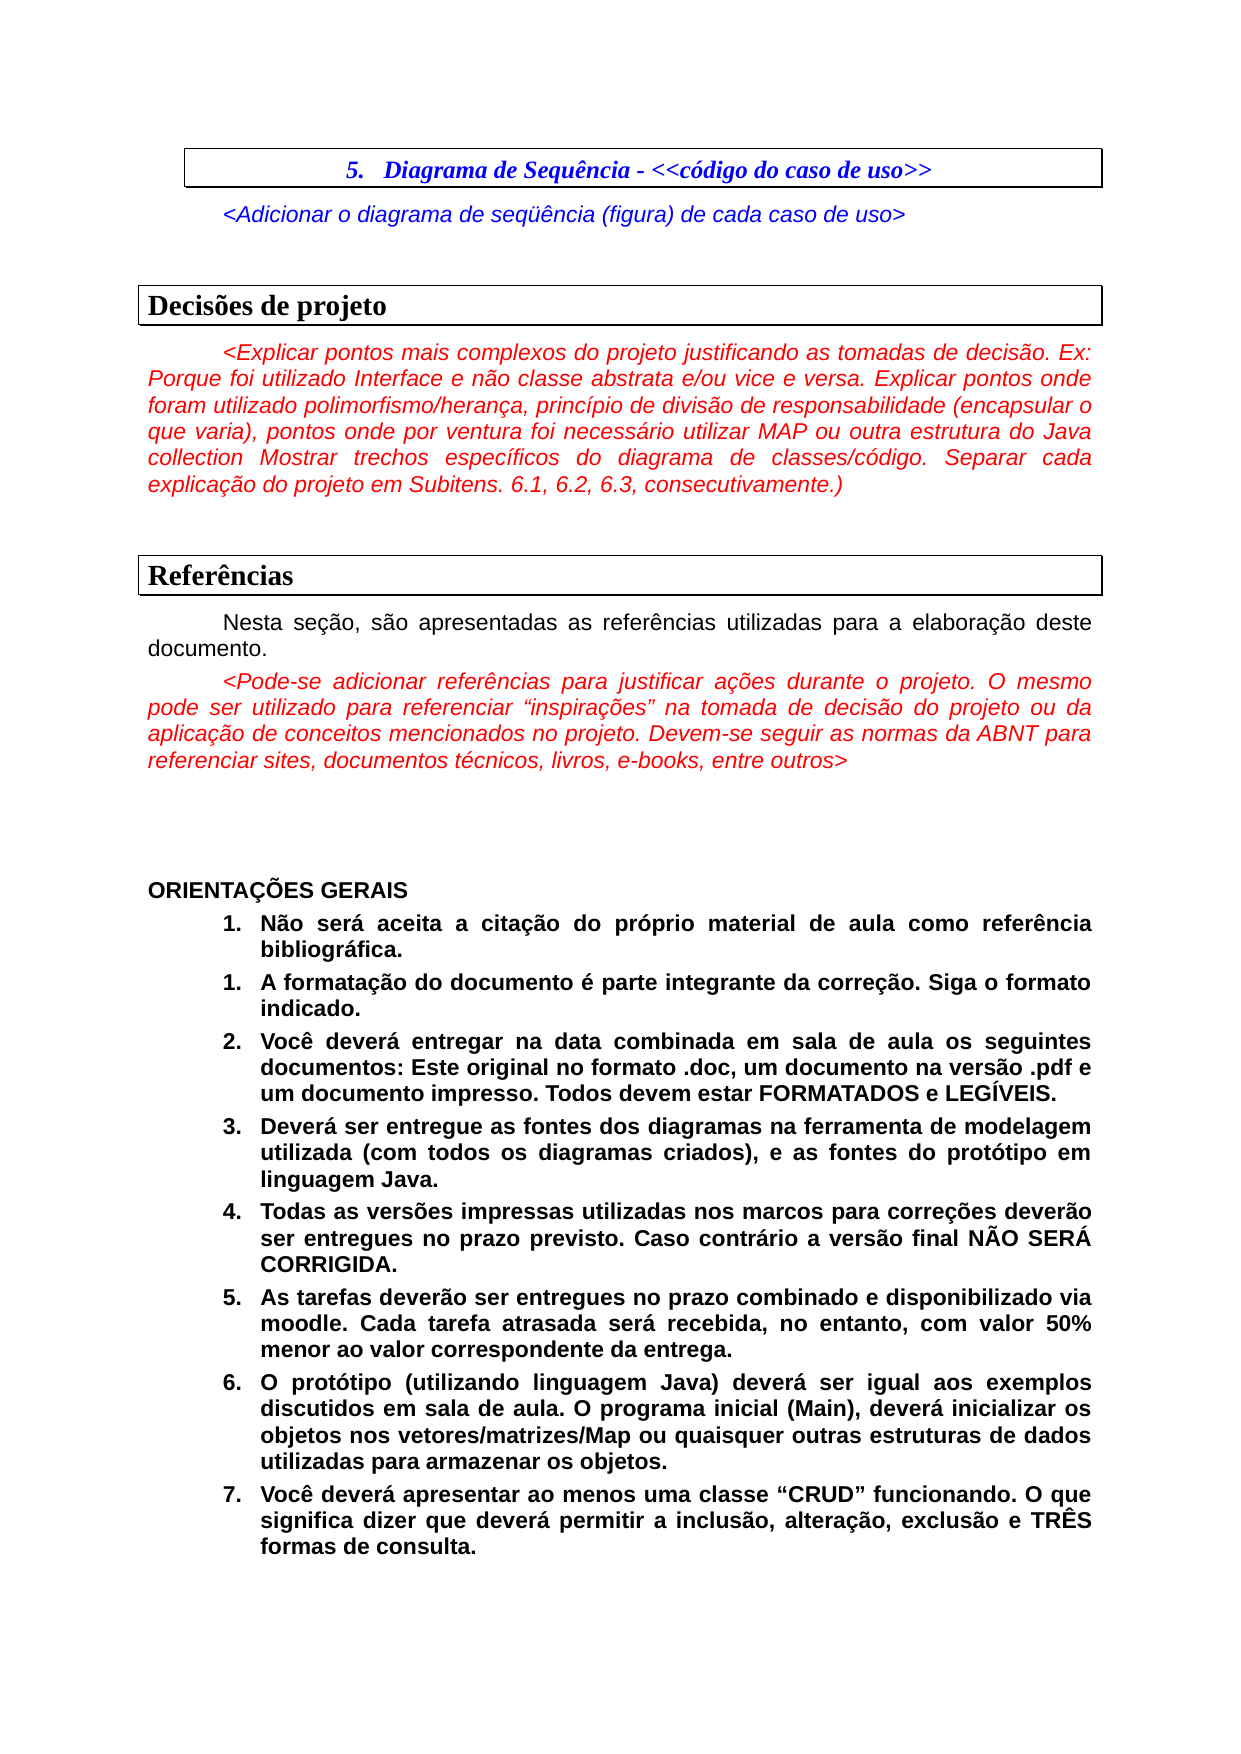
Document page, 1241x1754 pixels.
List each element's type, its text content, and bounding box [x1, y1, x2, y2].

text <Adicionar o diagrama de seqüência (figura) de cada caso de uso> [148, 201, 1092, 227]
list A formatação do documento é parte integrante da correção. Siga o formato indicado. [223, 969, 1092, 1021]
list Você deverá apresentar ao menos uma classe “CRUD” funcionando. O que significa dizer que deverá permitir a inclusão, alteração, exclusão e TRÊS formas de consulta. [223, 1481, 1092, 1559]
list Deverá ser entregue as fontes dos diagramas na ferramenta de modelagem utilizada (com todos os diagramas criados), e as fontes do protótipo em linguagem Java. [223, 1113, 1092, 1192]
list Diagrama de Sequência - <<código do caso de uso>> [185, 149, 1101, 186]
text Nesta seção, são apresentadas as referências utilizadas para a elaboração deste documento. [148, 609, 1092, 661]
list O protótipo (utilizando linguagem Java) deverá ser igual aos exemplos discutidos em sala de aula. O programa inicial (Main), deverá inicializar os objetos nos vetores/matrizes/Map ou quaisquer outras estruturas de dados utilizadas para armazenar os objetos. [223, 1369, 1092, 1474]
list As tarefas deverão ser entregues no prazo combinado e disponibilizado via moodle. Cada tarefa atrasada será recebida, no entanto, com valor 50% menor ao valor correspondente da entrega. [223, 1283, 1092, 1363]
text <Explicar pontos mais complexos do projeto justificando as tomadas de decisão. Ex: Porque foi utilizado Interface e não classe abstrata e/ou vice e versa. Explicar pontos onde foram utilizado polimorfismo/herança, princípio de divisão de responsabilidade (encapsular o que varia), pontos onde por ventura foi necessário utilizar MAP ou outra estrutura do Java collection Mostrar trechos específicos do diagrama de classes/código. Separar cada explicação do projeto em Subitens. 6.1, 6.2, 6.3, consecutivamente.) [148, 339, 1092, 497]
text ORIENTAÇÕES GERAIS [148, 877, 1092, 903]
text <Pode-se adicionar referências para justificar ações durante o projeto. O mesmo pode ser utilizado para referenciar “inspirações” na tomada de decisão do projeto ou da aplicação de conceitos mencionados no projeto. Devem-se seguir as normas da ABNT para referenciar sites, documentos técnicos, livros, e-books, entre outros> [148, 668, 1092, 773]
list Não será aceita a citação do próprio material de aula como referência bibliográfica. [223, 910, 1092, 962]
list Você deverá entregar na data combinada em sala de aula os seguintes documentos: Este original no formato .doc, um documento na versão .pdf e um documento impresso. Todos devem estar FORMATADOS e LEGÍVEIS. [223, 1028, 1092, 1107]
subtitle Referências [139, 556, 1101, 594]
subtitle Decisões de projeto [139, 286, 1101, 324]
list Todas as versões impressas utilizadas nos marcos para correções deverão ser entregues no prazo previsto. Caso contrário a versão final NÃO SERÁ CORRIGIDA. [223, 1198, 1092, 1277]
